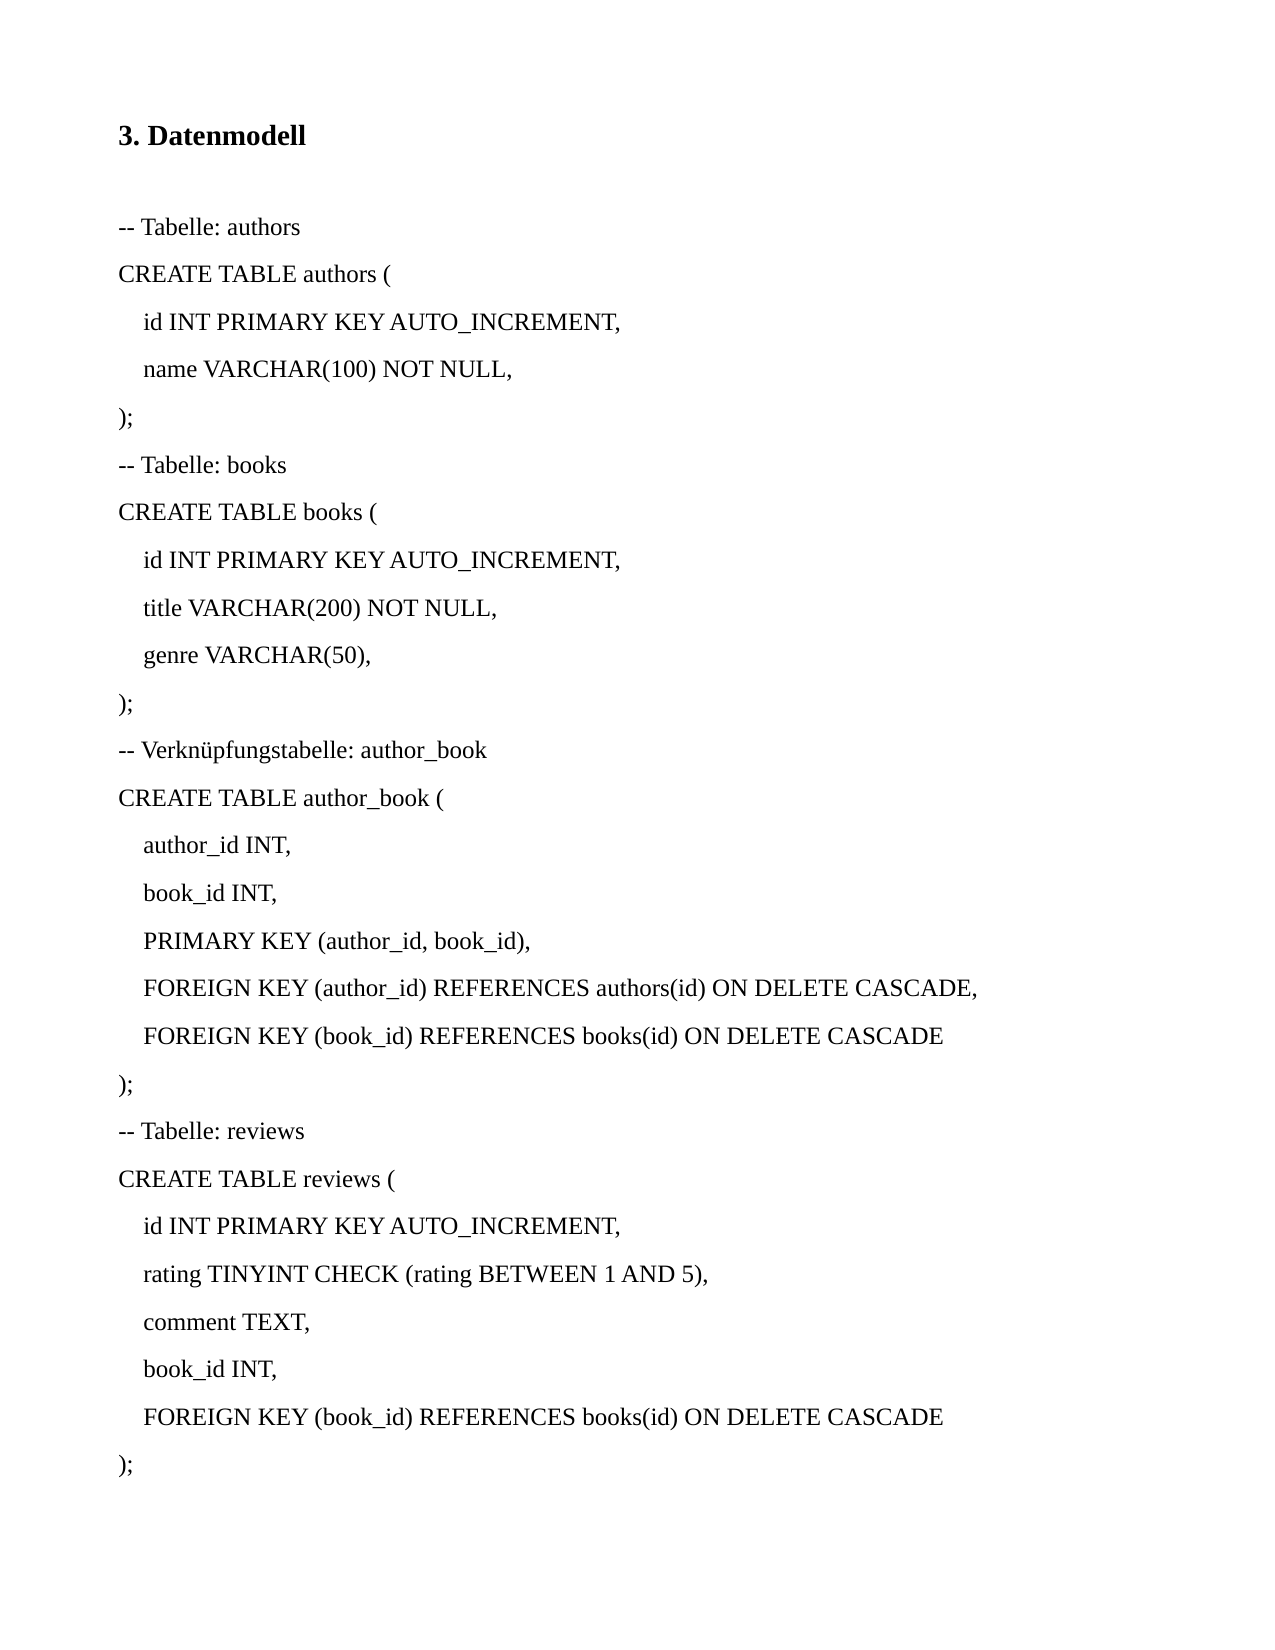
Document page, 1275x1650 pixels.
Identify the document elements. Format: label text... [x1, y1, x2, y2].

text genre VARCHAR(50), [118, 640, 1157, 669]
text CREATE TABLE books ( [118, 497, 1157, 526]
text title VARCHAR(200) NOT NULL, [118, 593, 1157, 621]
subtitle 3. Datenmodell [118, 118, 1157, 152]
text FOREIGN KEY (book_id) REFERENCES books(id) ON DELETE CASCADE [118, 1402, 1157, 1431]
text book_id INT, [118, 878, 1157, 907]
text -- Tabelle: authors [118, 212, 1157, 241]
text FOREIGN KEY (author_id) REFERENCES authors(id) ON DELETE CASCADE, [118, 973, 1157, 1002]
text ); [118, 688, 1157, 717]
text -- Tabelle: books [118, 450, 1157, 478]
text CREATE TABLE authors ( [118, 259, 1157, 288]
text book_id INT, [118, 1354, 1157, 1383]
text id INT PRIMARY KEY AUTO_INCREMENT, [118, 307, 1157, 336]
text name VARCHAR(100) NOT NULL, [118, 354, 1157, 383]
text ); [118, 1449, 1157, 1478]
text CREATE TABLE author_book ( [118, 783, 1157, 812]
text FOREIGN KEY (book_id) REFERENCES books(id) ON DELETE CASCADE [118, 1021, 1157, 1050]
text id INT PRIMARY KEY AUTO_INCREMENT, [118, 1211, 1157, 1240]
text comment TEXT, [118, 1307, 1157, 1335]
text rating TINYINT CHECK (rating BETWEEN 1 AND 5), [118, 1259, 1157, 1288]
text PRIMARY KEY (author_id, book_id), [118, 926, 1157, 954]
text ); [118, 402, 1157, 431]
text id INT PRIMARY KEY AUTO_INCREMENT, [118, 545, 1157, 574]
text ); [118, 1069, 1157, 1097]
text -- Verknüpfungstabelle: author_book [118, 735, 1157, 764]
text author_id INT, [118, 831, 1157, 859]
text CREATE TABLE reviews ( [118, 1164, 1157, 1193]
text -- Tabelle: reviews [118, 1116, 1157, 1145]
